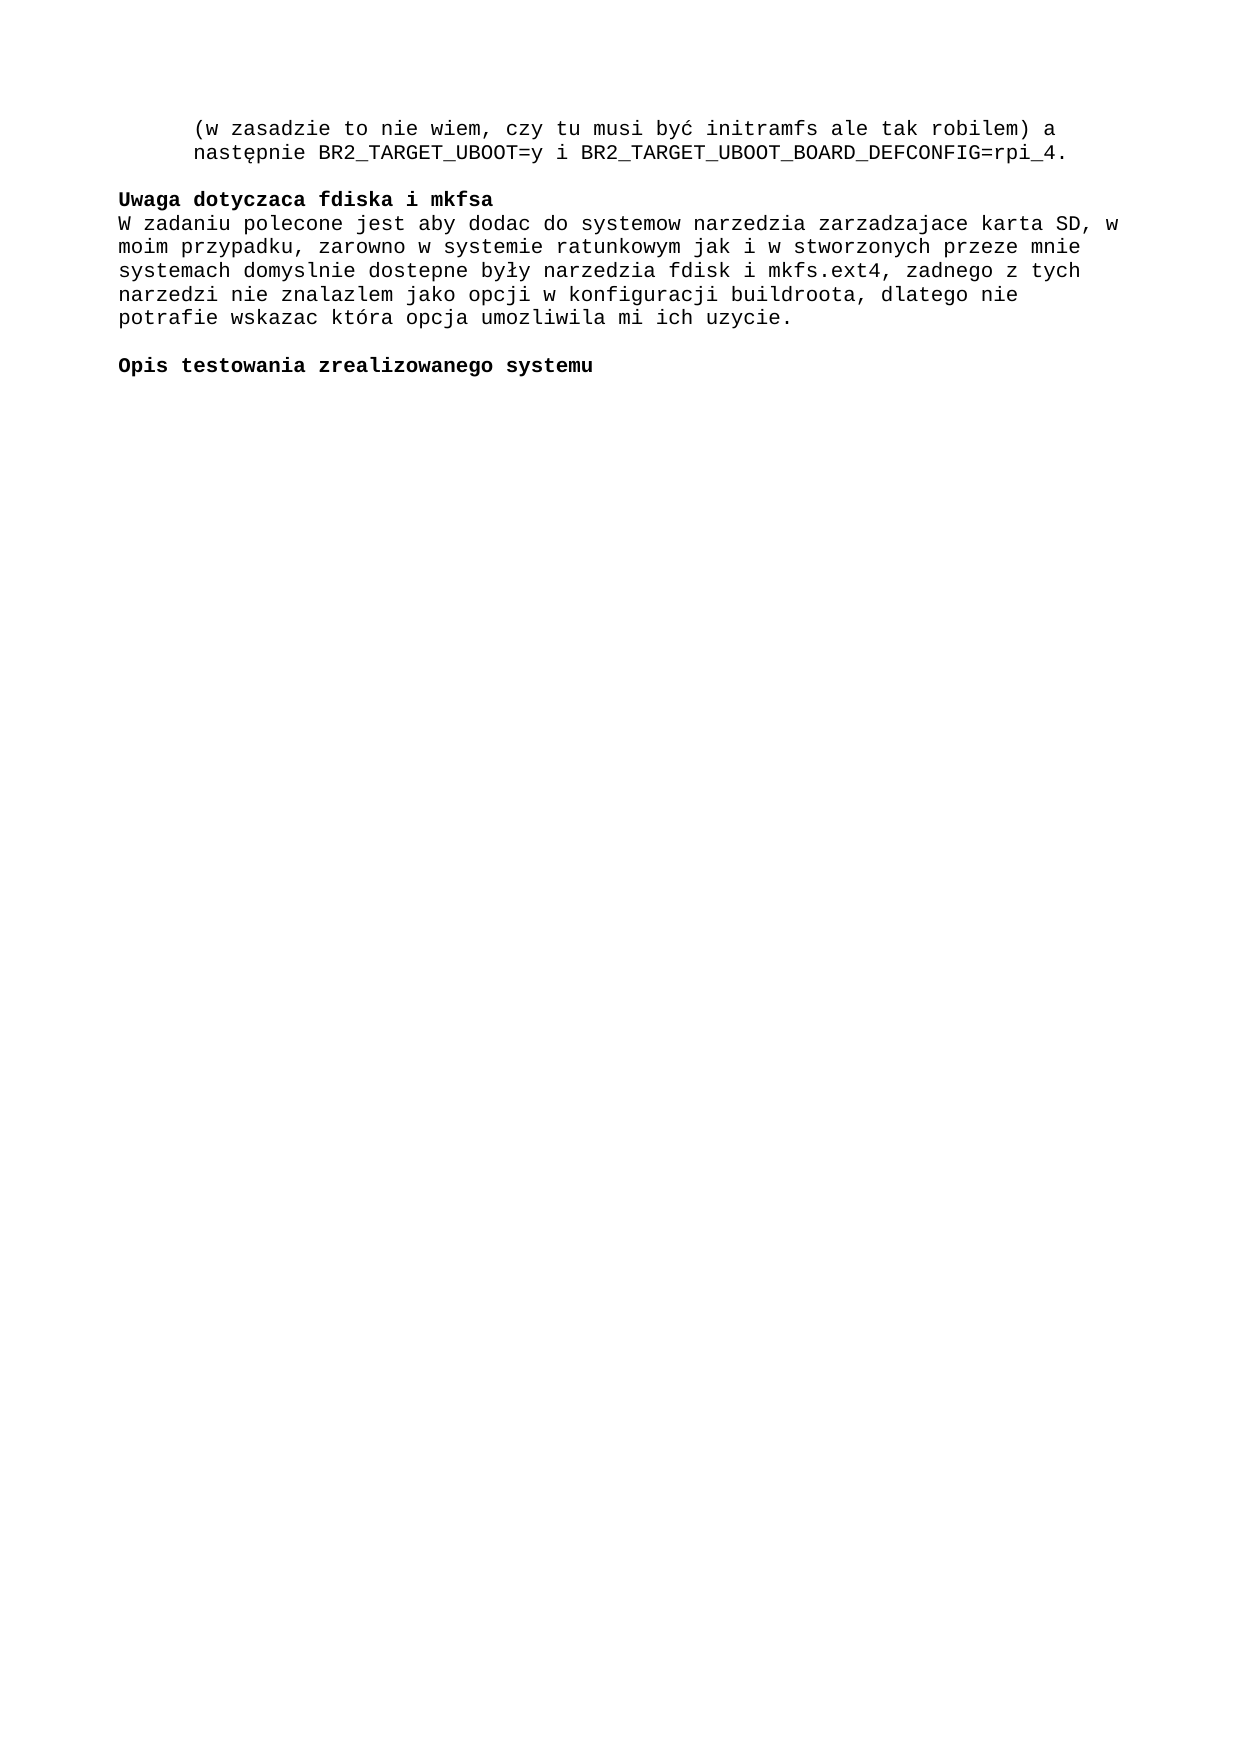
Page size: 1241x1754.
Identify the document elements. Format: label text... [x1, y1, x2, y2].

text Uwaga dotyczaca fdiska i mkfsa [118, 189, 1122, 213]
text W zadaniu polecone jest aby dodac do systemow narzedzia zarzadzajace karta SD, w moim przypadku, zarowno w systemie ratunkowym jak i w stworzonych przeze mnie systemach domyslnie dostepne były narzedzia fdisk i mkfs.ext4, zadnego z tych narzedzi nie znalazlem jako opcji w konfiguracji buildroota, dlatego nie potrafie wskazac która opcja umozliwila mi ich uzycie. [118, 213, 1122, 331]
text Opis testowania zrealizowanego systemu [118, 354, 1122, 378]
list (w zasadzie to nie wiem, czy tu musi być initramfs ale tak robilem) a następnie BR2_TARGET_UBOOT=y i BR2_TARGET_UBOOT_BOARD_DEFCONFIG=rpi_4. [156, 118, 1122, 165]
